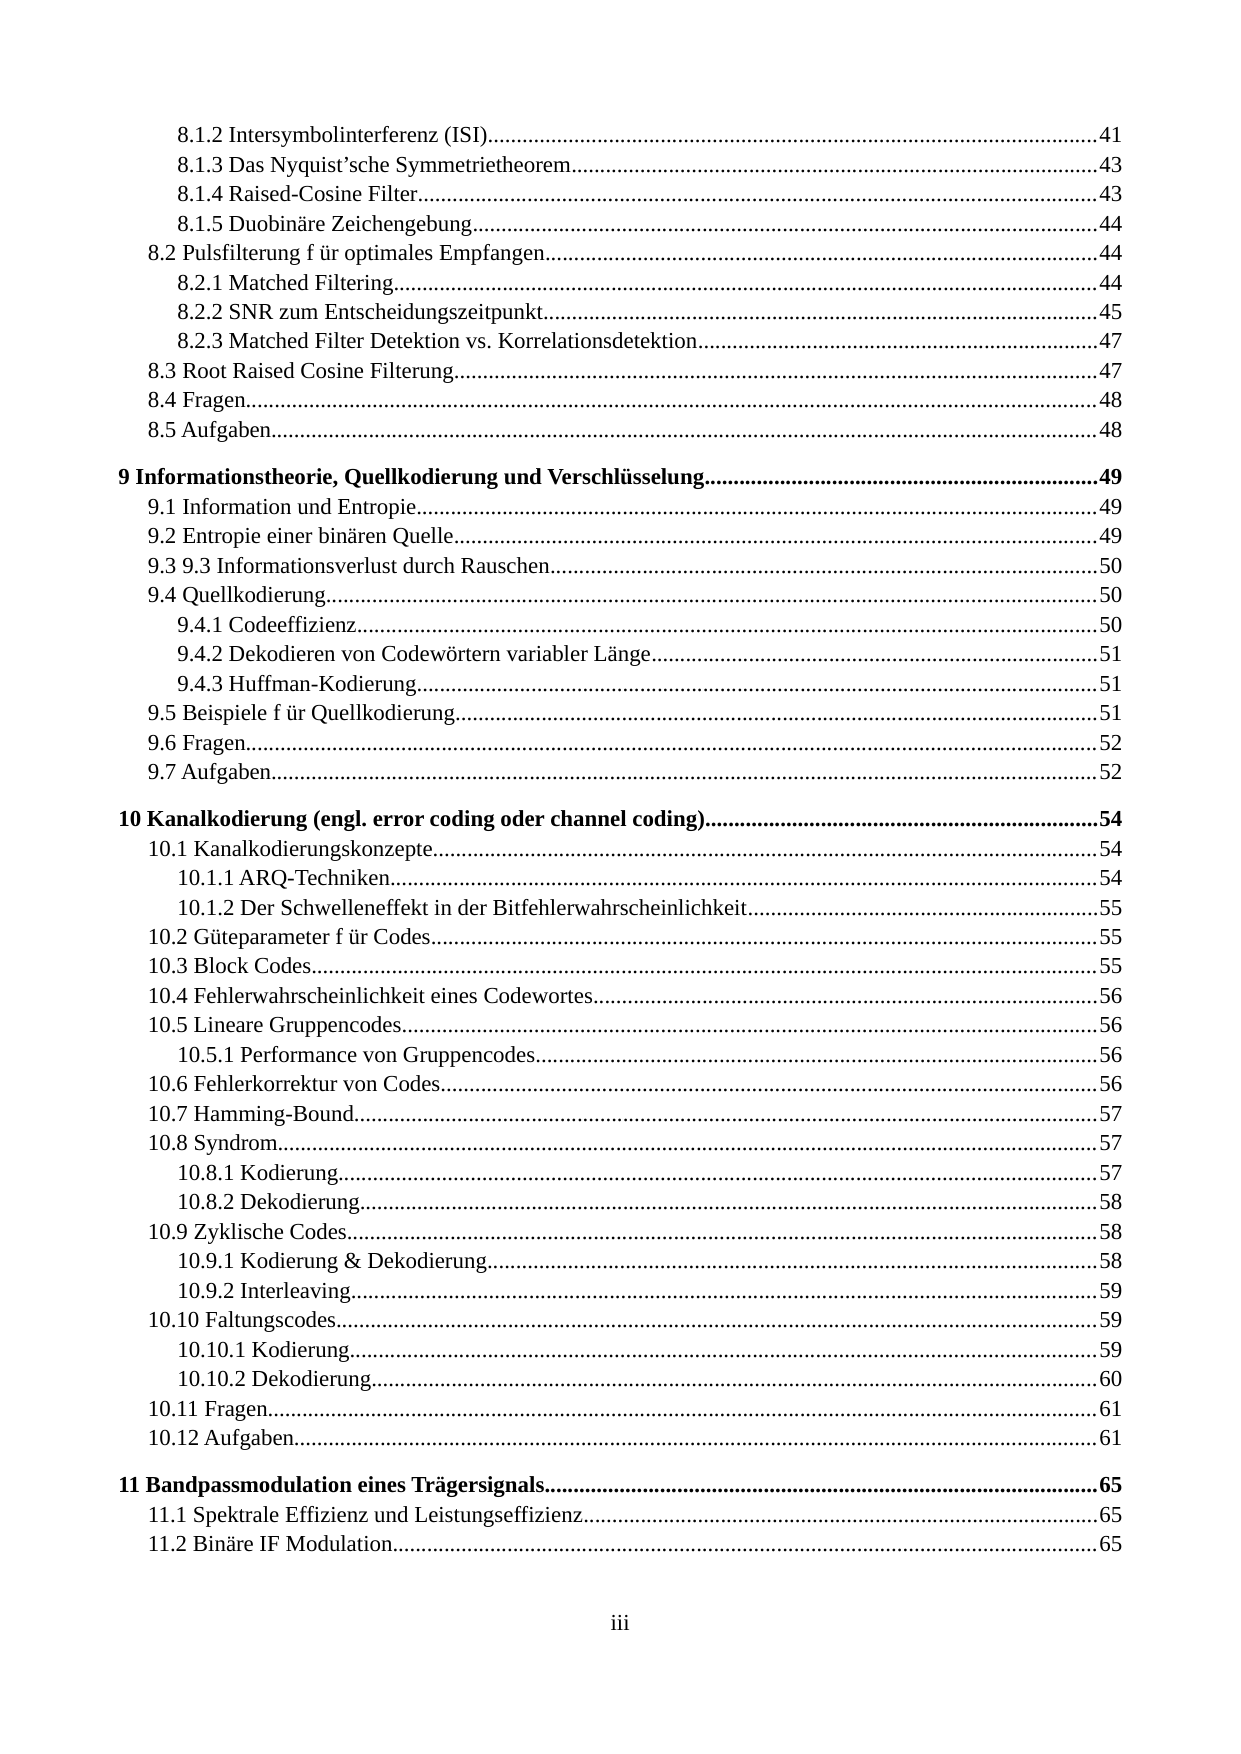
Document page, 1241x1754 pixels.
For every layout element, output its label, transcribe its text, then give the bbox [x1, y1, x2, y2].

text 9.2 Entropie einer binären Quelle 49 [148, 519, 1122, 548]
text 9 Informationstheorie, Quellkodierung und Verschlüsselung 49 [118, 460, 1122, 489]
text 8.4 Fragen 48 [148, 383, 1122, 413]
text 10 Kanalkodierung (engl. error coding oder channel coding) 54 [118, 802, 1122, 832]
text 10.8 Syndrom 57 [148, 1126, 1122, 1156]
text 8.1.2 Intersymbolinterferenz (ISI) 41 [177, 118, 1122, 148]
text 10.11 Fragen 61 [148, 1392, 1122, 1421]
text 8.5 Aufgaben 48 [148, 413, 1122, 442]
text 10.1 Kanalkodierungskonzepte 54 [148, 832, 1122, 861]
text 10.9 Zyklische Codes 58 [148, 1215, 1122, 1244]
text 10.10 Faltungscodes 59 [148, 1303, 1122, 1333]
text 9.4.3 Huffman-Kodierung 51 [177, 666, 1122, 696]
text 8.2 Pulsfilterung f ür optimales Empfangen 44 [148, 236, 1122, 266]
text 10.10.1 Kodierung 59 [177, 1333, 1122, 1362]
text 10.9.1 Kodierung & Dekodierung 58 [177, 1244, 1122, 1274]
text 9.3 9.3 Informationsverlust durch Rauschen 50 [148, 548, 1122, 578]
text 11 Bandpassmodulation eines Trägersignals 65 [118, 1468, 1122, 1498]
text 10.8.1 Kodierung 57 [177, 1156, 1122, 1185]
text 9.6 Fragen 52 [148, 725, 1122, 755]
text 8.2.1 Matched Filtering 44 [177, 266, 1122, 295]
text 10.1.1 ARQ-Techniken 54 [177, 861, 1122, 891]
text 9.4.1 Codeeffizienz 50 [177, 607, 1122, 637]
text 8.2.2 SNR zum Entscheidungszeitpunkt 45 [177, 295, 1122, 324]
text 10.6 Fehlerkorrektur von Codes 56 [148, 1067, 1122, 1097]
text 11.1 Spektrale Effizienz und Leistungseffizienz 65 [148, 1498, 1122, 1527]
text 10.7 Hamming-Bound 57 [148, 1097, 1122, 1126]
text 8.1.3 Das Nyquist’sche Symmetrietheorem 43 [177, 148, 1122, 177]
text 8.1.4 Raised-Cosine Filter 43 [177, 177, 1122, 207]
text 10.9.2 Interleaving 59 [177, 1274, 1122, 1303]
text 9.4.2 Dekodieren von Codewörtern variabler Länge 51 [177, 637, 1122, 666]
text 10.5.1 Performance von Gruppencodes 56 [177, 1038, 1122, 1067]
text 10.1.2 Der Schwelleneffekt in der Bitfehlerwahrscheinlichkeit 55 [177, 891, 1122, 920]
text 8.2.3 Matched Filter Detektion vs. Korrelationsdetektion 47 [177, 324, 1122, 354]
text 10.12 Aufgaben 61 [148, 1421, 1122, 1451]
text 9.4 Quellkodierung 50 [148, 578, 1122, 607]
text 11.2 Binäre IF Modulation 65 [148, 1527, 1122, 1557]
text 10.8.2 Dekodierung 58 [177, 1185, 1122, 1215]
text 9.7 Aufgaben 52 [148, 755, 1122, 784]
text 8.1.5 Duobinäre Zeichengebung 44 [177, 207, 1122, 236]
text 10.2 Güteparameter f ür Codes 55 [148, 920, 1122, 949]
text 9.5 Beispiele f ür Quellkodierung 51 [148, 696, 1122, 725]
text 8.3 Root Raised Cosine Filterung 47 [148, 354, 1122, 383]
text 10.3 Block Codes 55 [148, 949, 1122, 979]
text 10.4 Fehlerwahrscheinlichkeit eines Codewortes 56 [148, 979, 1122, 1008]
text 9.1 Information und Entropie 49 [148, 489, 1122, 519]
text 10.5 Lineare Gruppencodes 56 [148, 1008, 1122, 1038]
text 10.10.2 Dekodierung 60 [177, 1362, 1122, 1392]
